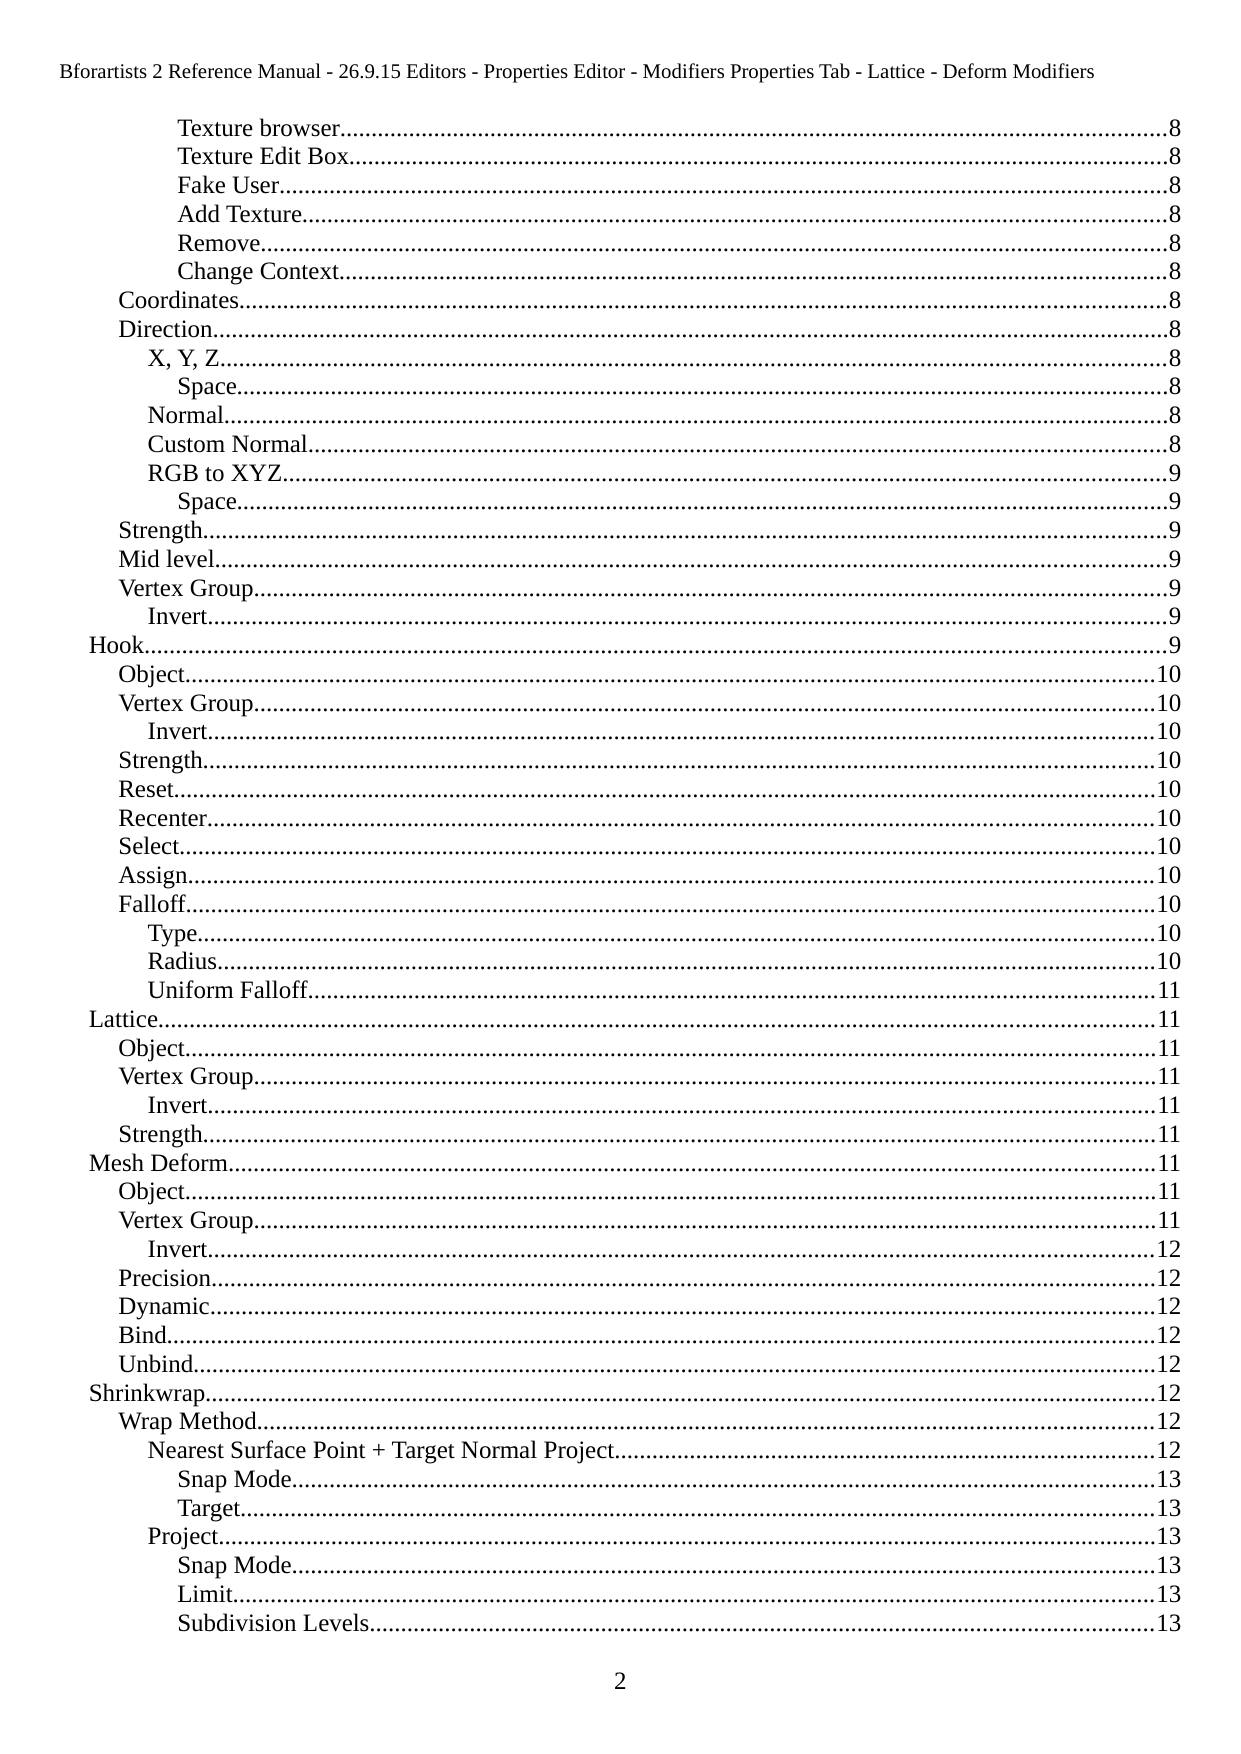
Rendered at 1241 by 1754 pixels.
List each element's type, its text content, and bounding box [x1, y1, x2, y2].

text Assign 10 [118, 860, 1181, 889]
text Shrinkwrap 12 [88, 1378, 1181, 1406]
text Snap Mode 13 [177, 1464, 1181, 1493]
text Strength 11 [118, 1119, 1181, 1148]
text Target 13 [177, 1493, 1181, 1521]
text Strength 9 [118, 515, 1181, 544]
text Bind 12 [118, 1320, 1181, 1349]
text Invert 9 [147, 601, 1181, 630]
text Select 10 [118, 831, 1181, 860]
text Dynamic 12 [118, 1291, 1181, 1320]
text Vertex Group 11 [118, 1061, 1181, 1090]
text Type 10 [147, 918, 1181, 946]
text RGB to XYZ 9 [147, 458, 1181, 486]
text Invert 10 [147, 716, 1181, 745]
text Direction 8 [118, 314, 1181, 343]
text Subdivision Levels 13 [177, 1608, 1181, 1636]
text Vertex Group 11 [118, 1205, 1181, 1234]
text Custom Normal 8 [147, 429, 1181, 458]
text Mesh Deform 11 [88, 1148, 1181, 1176]
text Fake User 8 [177, 170, 1181, 199]
text Reset 10 [118, 774, 1181, 803]
text Lattice 11 [88, 1004, 1181, 1033]
text Add Texture 8 [177, 199, 1181, 228]
text Limit 13 [177, 1579, 1181, 1608]
text Coordinates 8 [118, 285, 1181, 314]
text Project 13 [147, 1521, 1181, 1550]
text Invert 12 [147, 1234, 1181, 1263]
text Falloff 10 [118, 889, 1181, 918]
text Texture Edit Box 8 [177, 141, 1181, 170]
text Recenter 10 [118, 803, 1181, 831]
text Wrap Method 12 [118, 1406, 1181, 1435]
text Object 11 [118, 1033, 1181, 1061]
text Strength 10 [118, 745, 1181, 774]
text Mid level 9 [118, 544, 1181, 573]
text Invert 11 [147, 1090, 1181, 1119]
text Object 10 [118, 659, 1181, 688]
text Radius 10 [147, 946, 1181, 975]
text Uniform Falloff 11 [147, 975, 1181, 1004]
text Vertex Group 9 [118, 573, 1181, 601]
text Unbind 12 [118, 1349, 1181, 1378]
text Precision 12 [118, 1263, 1181, 1291]
text Remove 8 [177, 228, 1181, 256]
text Object 11 [118, 1176, 1181, 1205]
text Texture browser 8 [177, 113, 1181, 141]
text Change Context 8 [177, 256, 1181, 285]
text Vertex Group 10 [118, 688, 1181, 716]
text Space 9 [177, 486, 1181, 515]
text Nearest Surface Point + Target Normal Project 12 [147, 1435, 1181, 1464]
text Snap Mode 13 [177, 1550, 1181, 1579]
text Hook 9 [88, 630, 1181, 659]
text Normal 8 [147, 400, 1181, 429]
text Space 8 [177, 371, 1181, 400]
text X, Y, Z 8 [147, 343, 1181, 371]
